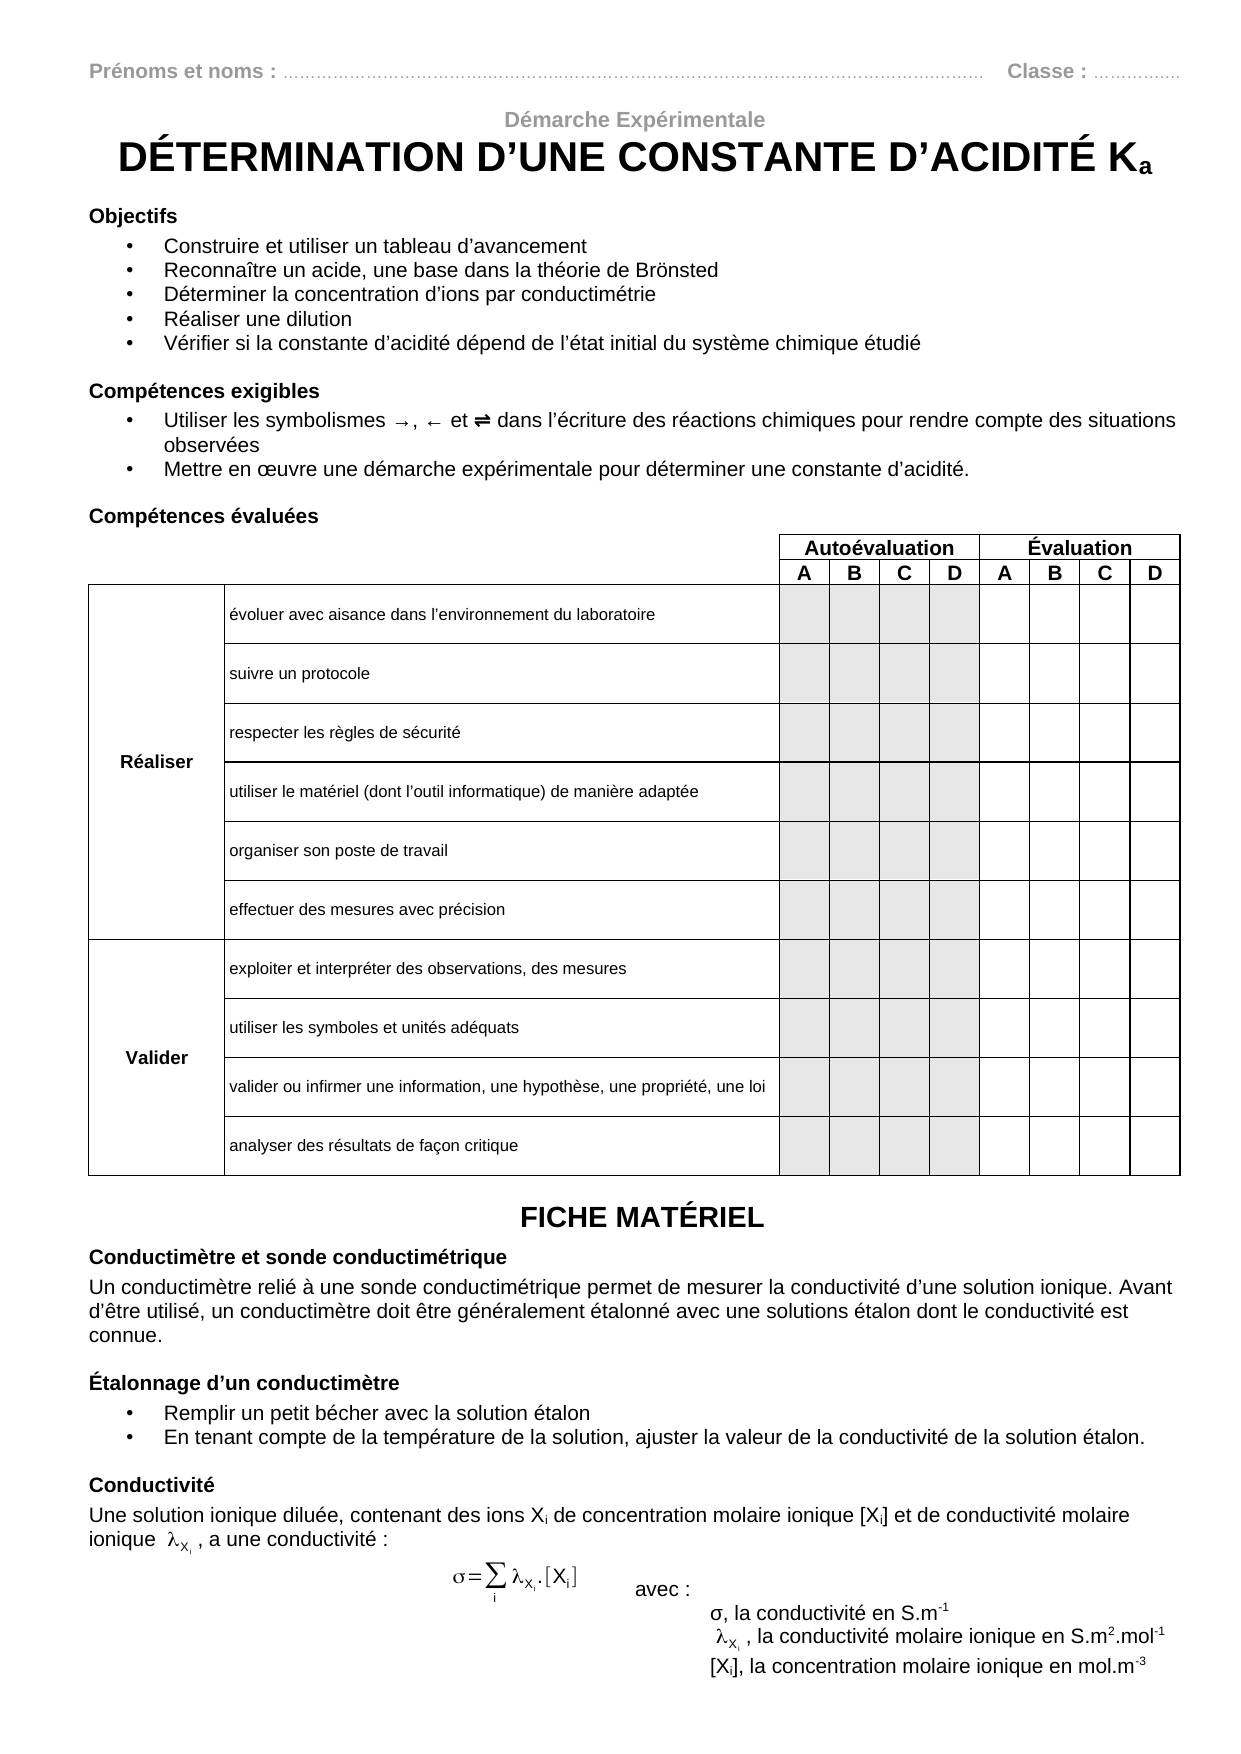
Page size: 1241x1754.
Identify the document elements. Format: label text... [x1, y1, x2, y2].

table_cell utiliser le matériel (dont l’outil informatique) de manière adaptée [225, 763, 779, 821]
list Vérifier si la constante d’acidité dépend de l’état initial du système chimique étudié [126, 330, 1181, 354]
table_cell [880, 585, 929, 643]
text Conductivité [88, 1473, 1181, 1497]
table_cell [930, 1117, 979, 1175]
table_cell [930, 585, 979, 643]
table_header [89, 1562, 635, 1677]
table_cell [880, 704, 929, 761]
table_cell [1131, 1117, 1179, 1175]
table_cell [1030, 763, 1079, 821]
table_cell [980, 1058, 1029, 1116]
table_cell effectuer des mesures avec précision [225, 881, 779, 939]
table_cell [980, 881, 1029, 939]
table_header Autoévaluation [780, 535, 979, 559]
list Construire et utiliser un tableau d’avancement [126, 234, 1181, 258]
table_cell [1080, 763, 1129, 821]
table_cell [880, 940, 929, 998]
table_cell [1030, 585, 1079, 643]
table_cell [1131, 644, 1179, 702]
table_cell [89, 559, 224, 584]
list Réaliser une dilution [126, 306, 1181, 330]
table_cell [1080, 822, 1129, 879]
table_cell C [1080, 560, 1129, 584]
table_cell [830, 881, 879, 939]
table_cell [980, 940, 1029, 998]
table_cell [1080, 999, 1129, 1057]
table_cell [930, 1058, 979, 1116]
table_cell [1080, 881, 1129, 939]
table_cell [830, 822, 879, 879]
table_cell [880, 999, 929, 1057]
table_cell [980, 644, 1029, 702]
table_cell [780, 940, 829, 998]
table_cell [980, 1117, 1029, 1175]
list En tenant compte de la température de la solution, ajuster la valeur de la conductivité de la solution étalon. [126, 1425, 1181, 1449]
table_cell [880, 1117, 929, 1175]
table_cell [1030, 1117, 1079, 1175]
table_cell analyser des résultats de façon critique [225, 1117, 779, 1175]
table_cell [780, 1058, 829, 1116]
table_header [89, 534, 224, 559]
table_cell utiliser les symboles et unités adéquats [225, 999, 779, 1057]
list Mettre en œuvre une démarche expérimentale pour déterminer une constante d’acidité. [126, 456, 1181, 480]
list Remplir un petit bécher avec la solution étalon [126, 1401, 1181, 1425]
table_cell [1030, 822, 1079, 879]
table_cell [880, 1058, 929, 1116]
table_cell [930, 763, 979, 821]
table_cell valider ou infirmer une information, une hypothèse, une propriété, une loi [225, 1058, 779, 1116]
table_cell B [1030, 560, 1079, 584]
table_cell D [930, 560, 979, 584]
table_cell [880, 763, 929, 821]
text Une solution ionique diluée, contenant des ions Xi de concentration molaire ionique [Xi] et de conductivité molaire ionique , a une conductivité : [88, 1503, 1181, 1556]
table_cell Réaliser [89, 585, 224, 939]
table_header Évaluation [980, 535, 1179, 559]
text Étalonnage d’un conductimètre [88, 1371, 1181, 1395]
table_cell D [1131, 560, 1179, 584]
text Un conductimètre relié à une sonde conductimétrique permet de mesurer la conductivité d’une solution ionique. Avant d’être utilisé, un conductimètre doit être généralement étalonné avec une solutions étalon dont le conductivité est connue. [88, 1275, 1181, 1347]
table_cell C [880, 560, 929, 584]
table_cell [1131, 585, 1179, 643]
table_cell [1030, 704, 1079, 761]
text Détermination d’une constante d’acidité Ka [88, 132, 1181, 180]
table_cell [1030, 881, 1079, 939]
text Objectifs [88, 204, 1181, 228]
text Fiche matériel [103, 1200, 1181, 1233]
table_cell respecter les règles de sécurité [225, 704, 779, 761]
table_cell [1030, 999, 1079, 1057]
table_cell [1131, 704, 1179, 761]
table_cell [830, 1117, 879, 1175]
table_cell [830, 763, 879, 821]
table_cell [930, 644, 979, 702]
table_cell B [830, 560, 879, 584]
table_cell [1131, 999, 1179, 1057]
table_cell suivre un protocole [225, 644, 779, 702]
table_cell [780, 644, 829, 702]
table_cell [1080, 585, 1129, 643]
table_cell [780, 881, 829, 939]
table_cell [1131, 881, 1179, 939]
list Utiliser les symbolismes →, ← et ⇌ dans l’écriture des réactions chimiques pour rendre compte des situations observées [126, 408, 1181, 456]
table_cell [880, 881, 929, 939]
table_cell Valider [89, 940, 224, 1175]
table_header [225, 534, 779, 559]
list Déterminer la concentration d’ions par conductimétrie [126, 282, 1181, 306]
table_header avec : σ, la conductivité en S.m-1 , la conductivité molaire ionique en S.m2.mol-1 [Xi], la concentration molaire ionique en mol.m-3 [635, 1562, 1181, 1677]
table_cell [830, 1058, 879, 1116]
table_cell [980, 999, 1029, 1057]
table_cell [1030, 644, 1079, 702]
table_cell [830, 585, 879, 643]
table_cell [1030, 940, 1079, 998]
table_cell [1131, 940, 1179, 998]
table_cell [1080, 704, 1129, 761]
table_cell [980, 704, 1029, 761]
table_cell [830, 644, 879, 702]
table_cell [880, 644, 929, 702]
table_cell A [780, 560, 829, 584]
table_cell évoluer avec aisance dans l’environnement du laboratoire [225, 585, 779, 643]
table_cell [780, 822, 829, 879]
table_cell [930, 999, 979, 1057]
table_cell [1131, 763, 1179, 821]
table_cell organiser son poste de travail [225, 822, 779, 879]
text Démarche Expérimentale [88, 107, 1181, 132]
table_cell [780, 763, 829, 821]
table_cell A [980, 560, 1029, 584]
table_cell [1080, 940, 1129, 998]
table_cell exploiter et interpréter des observations, des mesures [225, 940, 779, 998]
table_cell [780, 999, 829, 1057]
table_cell [930, 940, 979, 998]
table_cell [1080, 644, 1129, 702]
table_cell [830, 704, 879, 761]
table_cell [1080, 1117, 1129, 1175]
table_cell [980, 585, 1029, 643]
table_cell [930, 822, 979, 879]
table_cell [1131, 822, 1179, 879]
text Prénoms et noms : ……………………………….…………..………………………………………………………….……… Classe : ………….… [88, 59, 1181, 83]
table_cell [780, 585, 829, 643]
table_cell [780, 704, 829, 761]
table_cell [930, 881, 979, 939]
table_cell [980, 763, 1029, 821]
table_cell [830, 999, 879, 1057]
list Reconnaître un acide, une base dans la théorie de Brönsted [126, 258, 1181, 282]
text Compétences exigibles [88, 378, 1181, 402]
table_cell [880, 822, 929, 879]
table_cell [225, 559, 779, 584]
table_cell [830, 940, 879, 998]
table_cell [1080, 1058, 1129, 1116]
table_cell [780, 1117, 829, 1175]
table_cell [980, 822, 1029, 879]
table_cell [1131, 1058, 1179, 1116]
table_cell [930, 704, 979, 761]
table_cell [1030, 1058, 1079, 1116]
text Compétences évaluées [88, 504, 1181, 528]
text Conductimètre et sonde conductimétrique [88, 1245, 1181, 1269]
